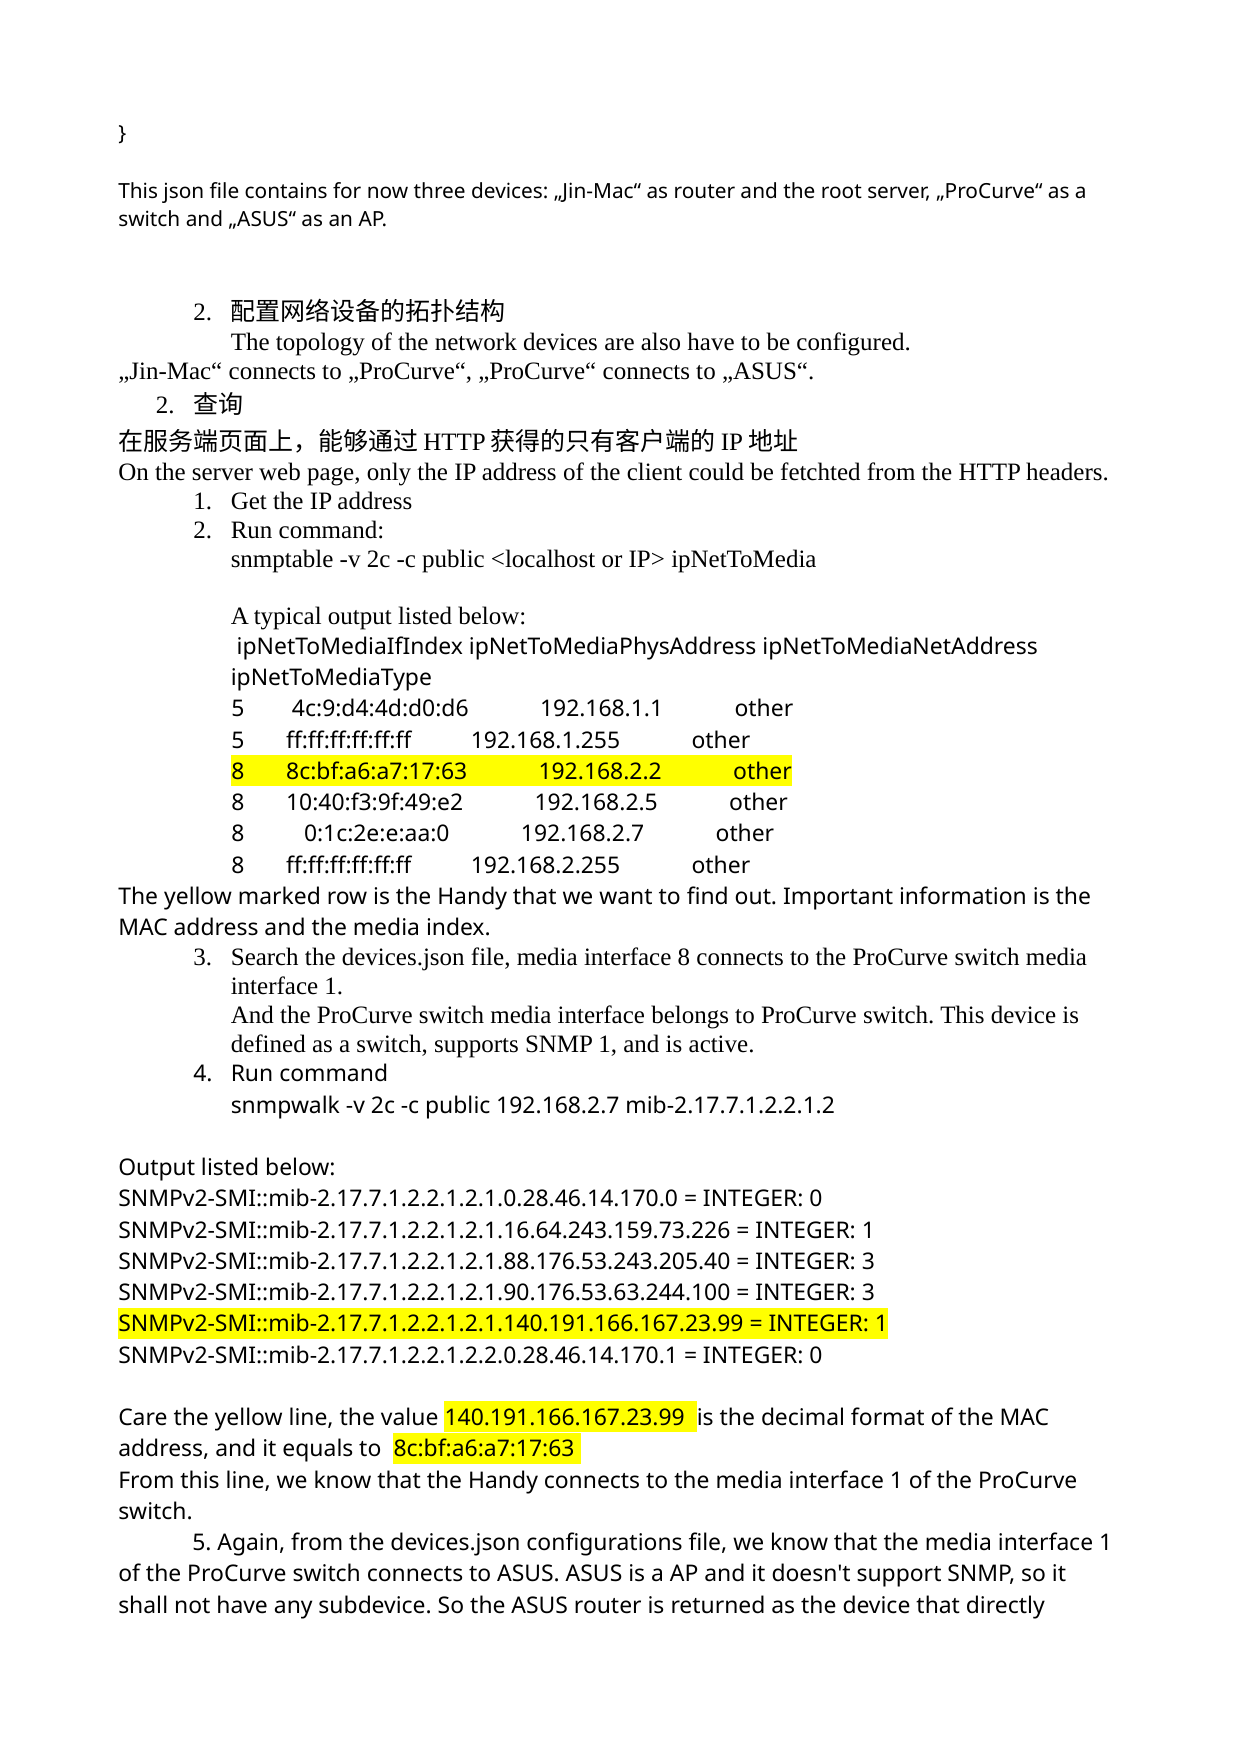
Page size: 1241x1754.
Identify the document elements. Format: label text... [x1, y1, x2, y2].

text 5 4c:9:d4:4d:d0:d6 192.168.1.1 other [118, 692, 1122, 724]
text „Jin-Mac“ connects to „ProCurve“, „ProCurve“ connects to „ASUS“. [118, 356, 1122, 385]
list A typical output listed below: [193, 601, 1122, 630]
list Run command [193, 1057, 1122, 1089]
text 8 8c:bf:a6:a7:17:63 192.168.2.2 other [118, 755, 1122, 786]
text 8 10:40:f3:9f:49:e2 192.168.2.5 other [118, 786, 1122, 817]
list snmptable -v 2c -c public <localhost or IP> ipNetToMedia [193, 544, 1122, 572]
list Search the devices.json file, media interface 8 connects to the ProCurve switch media interface 1. [193, 942, 1122, 1000]
text 在服务端页面上，能够通过HTTP获得的只有客户端的IP地址 [118, 421, 1122, 457]
text 5. Again, from the devices.json configurations file, we know that the media interface 1 of the ProCurve switch connects to ASUS. ASUS is a AP and it doesn't support SNMP, so it shall not have any subdevice. So the ASUS router is returned as the device that directly [118, 1526, 1122, 1620]
text 8 0:1c:2e:e:aa:0 192.168.2.7 other [118, 817, 1122, 849]
list And the ProCurve switch media interface belongs to ProCurve switch. This device is defined as a switch, supports SNMP 1, and is active. [193, 1000, 1122, 1057]
text SNMPv2-SMI::mib-2.17.7.1.2.2.1.2.1.16.64.243.159.73.226 = INTEGER: 1 [118, 1214, 1122, 1245]
text 5 ff:ff:ff:ff:ff:ff 192.168.1.255 other [118, 724, 1122, 755]
text SNMPv2-SMI::mib-2.17.7.1.2.2.1.2.1.0.28.46.14.170.0 = INTEGER: 0 [118, 1182, 1122, 1214]
list snmpwalk -v 2c -c public 192.168.2.7 mib-2.17.7.1.2.2.1.2 [193, 1089, 1122, 1120]
text Output listed below: [118, 1151, 1122, 1182]
list 查询 [156, 385, 1122, 421]
text On the server web page, only the IP address of the client could be fetchted from the HTTP headers. [118, 457, 1122, 486]
list 配置网络设备的拓扑结构 [193, 291, 1122, 327]
list The topology of the network devices are also have to be configured. [193, 327, 1122, 356]
list Get the IP address [193, 486, 1122, 515]
list Run command: [193, 515, 1122, 544]
text From this line, we know that the Handy connects to the media interface 1 of the ProCurve switch. [118, 1464, 1122, 1526]
text This json file contains for now three devices: „Jin-Mac“ as router and the root server, „ProCurve“ as a switch and „ASUS“ as an AP. [118, 176, 1122, 233]
text Care the yellow line, the value 140.191.166.167.23.99 is the decimal format of the MAC address, and it equals to 8c:bf:a6:a7:17:63 [118, 1401, 1122, 1464]
text SNMPv2-SMI::mib-2.17.7.1.2.2.1.2.1.90.176.53.63.244.100 = INTEGER: 3 [118, 1276, 1122, 1307]
text 8 ff:ff:ff:ff:ff:ff 192.168.2.255 other [118, 849, 1122, 880]
text SNMPv2-SMI::mib-2.17.7.1.2.2.1.2.1.140.191.166.167.23.99 = INTEGER: 1 [118, 1307, 1122, 1339]
text SNMPv2-SMI::mib-2.17.7.1.2.2.1.2.1.88.176.53.243.205.40 = INTEGER: 3 [118, 1245, 1122, 1276]
list ipNetToMediaIfIndex ipNetToMediaPhysAddress ipNetToMediaNetAddress ipNetToMediaType [193, 630, 1122, 692]
text The yellow marked row is the Handy that we want to find out. Important information is the MAC address and the media index. [118, 880, 1122, 942]
text } [118, 118, 1122, 147]
text SNMPv2-SMI::mib-2.17.7.1.2.2.1.2.2.0.28.46.14.170.1 = INTEGER: 0 [118, 1339, 1122, 1370]
